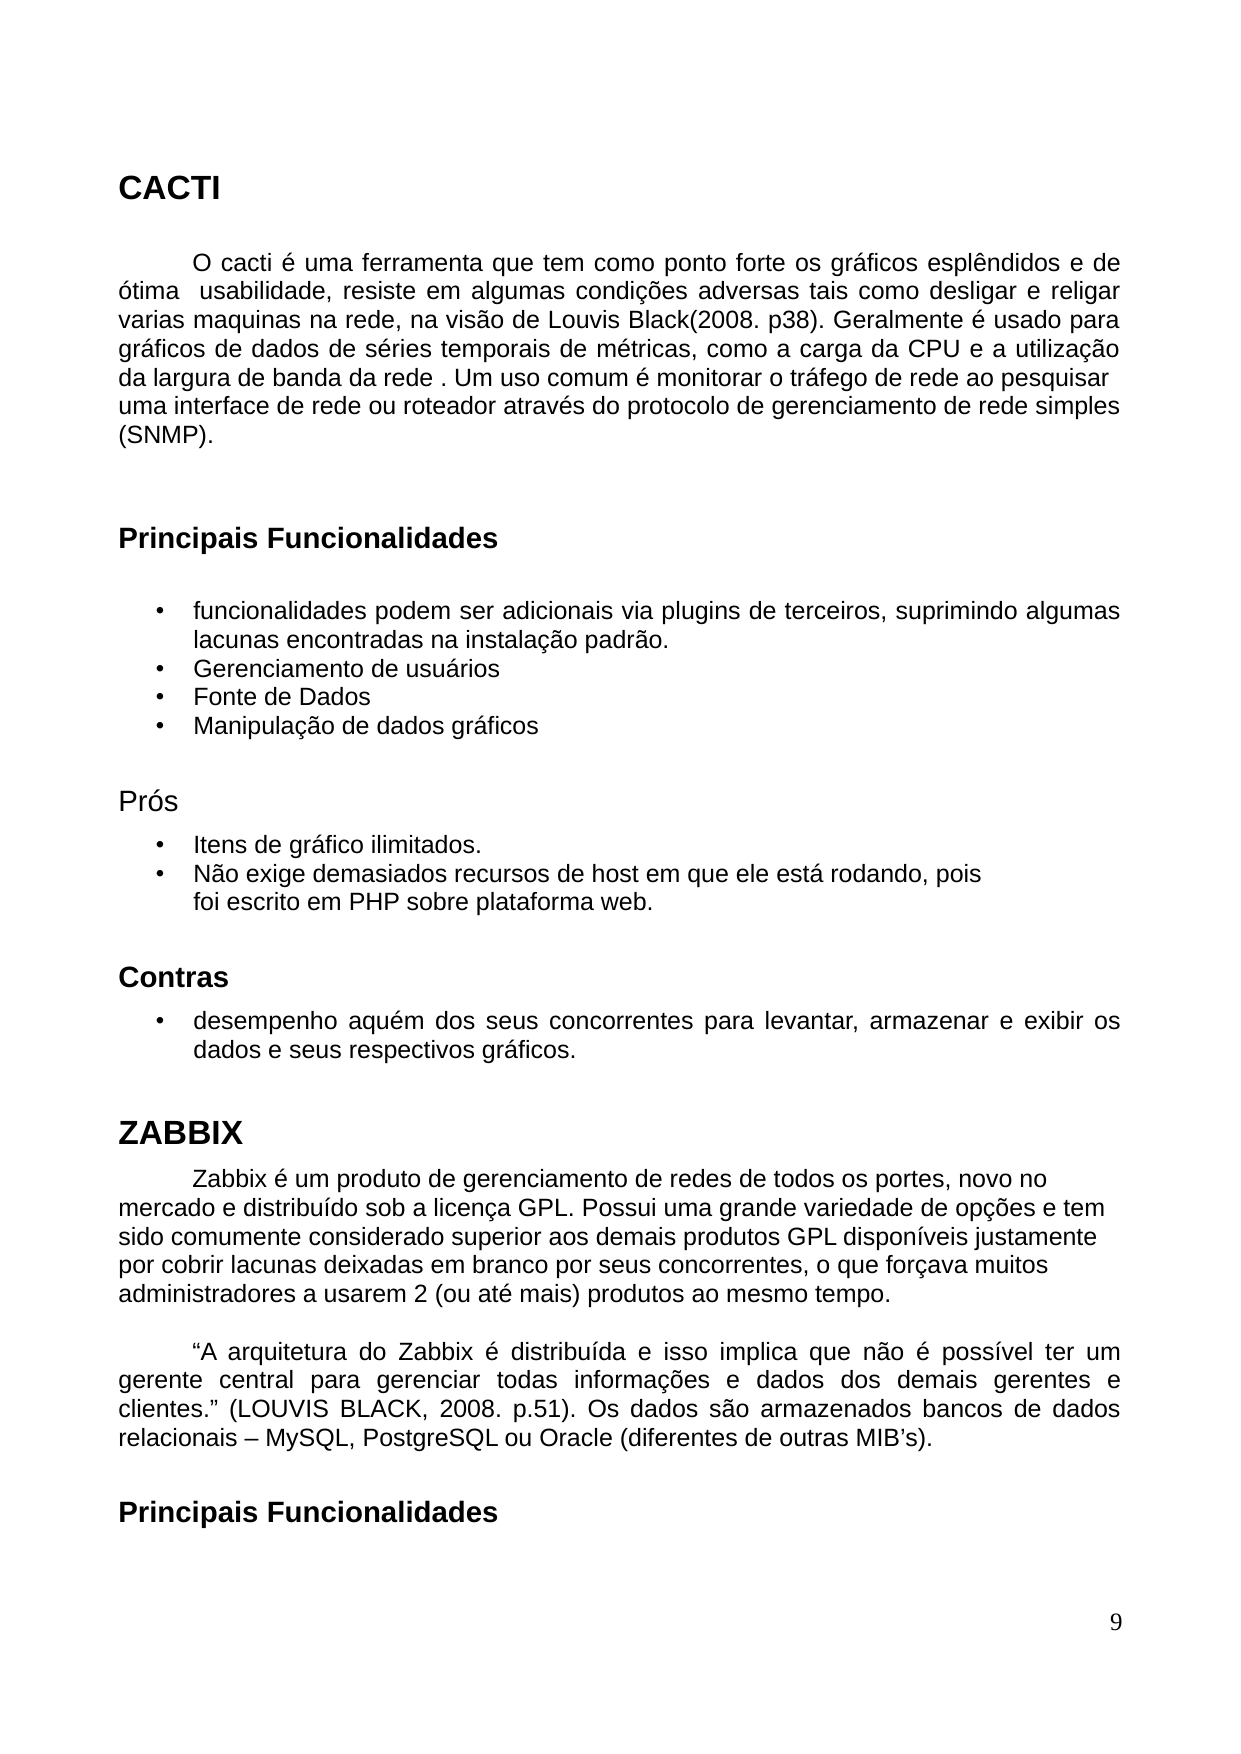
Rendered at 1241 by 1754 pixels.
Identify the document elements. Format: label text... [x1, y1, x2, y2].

text Zabbix é um produto de gerenciamento de redes de todos os portes, novo no mercado e distribuído sob a licença GPL. Possui uma grande variedade de opções e tem sido comumente considerado superior aos demais produtos GPL disponíveis justamente por cobrir lacunas deixadas em branco por seus concorrentes, o que forçava muitos administradores a usarem 2 (ou até mais) produtos ao mesmo tempo. [118, 1164, 1122, 1308]
text “A arquitetura do Zabbix é distribuída e isso implica que não é possível ter um gerente central para gerenciar todas informações e dados dos demais gerentes e clientes.” (LOUVIS BLACK, 2008. p.51). Os dados são armazenados bancos de dados relacionais – MySQL, PostgreSQL ou Oracle (diferentes de outras MIB’s). [118, 1337, 1122, 1452]
list funcionalidades podem ser adicionais via plugins de terceiros, suprimindo algumas lacunas encontradas na instalação padrão. [156, 596, 1122, 653]
list foi escrito em PHP sobre plataforma web. [156, 887, 1122, 916]
subtitle Principais Funcionalidades [118, 521, 1122, 555]
list desempenho aquém dos seus concorrentes para levantar, armazenar e exibir os dados e seus respectivos gráficos. [156, 1006, 1122, 1063]
subtitle ZABBIX [118, 1113, 1122, 1152]
list Não exige demasiados recursos de host em que ele está rodando, pois [156, 858, 1122, 887]
list Gerenciamento de usuários [156, 653, 1122, 682]
list Manipulação de dados gráficos [156, 711, 1122, 740]
text uma interface de rede ou roteador através do protocolo de gerenciamento de rede simples (SNMP). [118, 391, 1122, 449]
subtitle Prós [118, 783, 1122, 817]
subtitle Principais Funcionalidades [118, 1495, 1122, 1529]
list Fonte de Dados [156, 682, 1122, 711]
text O cacti é uma ferramenta que tem como ponto forte os gráficos esplêndidos e de ótima usabilidade, resiste em algumas condições adversas tais como desligar e religar varias maquinas na rede, na visão de Louvis Black(2008. p38). Geralmente é usado para gráficos de dados de séries temporais de métricas, como a carga da CPU e a utilização da largura de banda da rede . Um uso comum é monitorar o tráfego de rede ao pesquisar [118, 248, 1122, 391]
subtitle CACTI [118, 168, 1122, 206]
list Itens de gráfico ilimitados. [156, 830, 1122, 858]
subtitle Contras [118, 959, 1122, 993]
